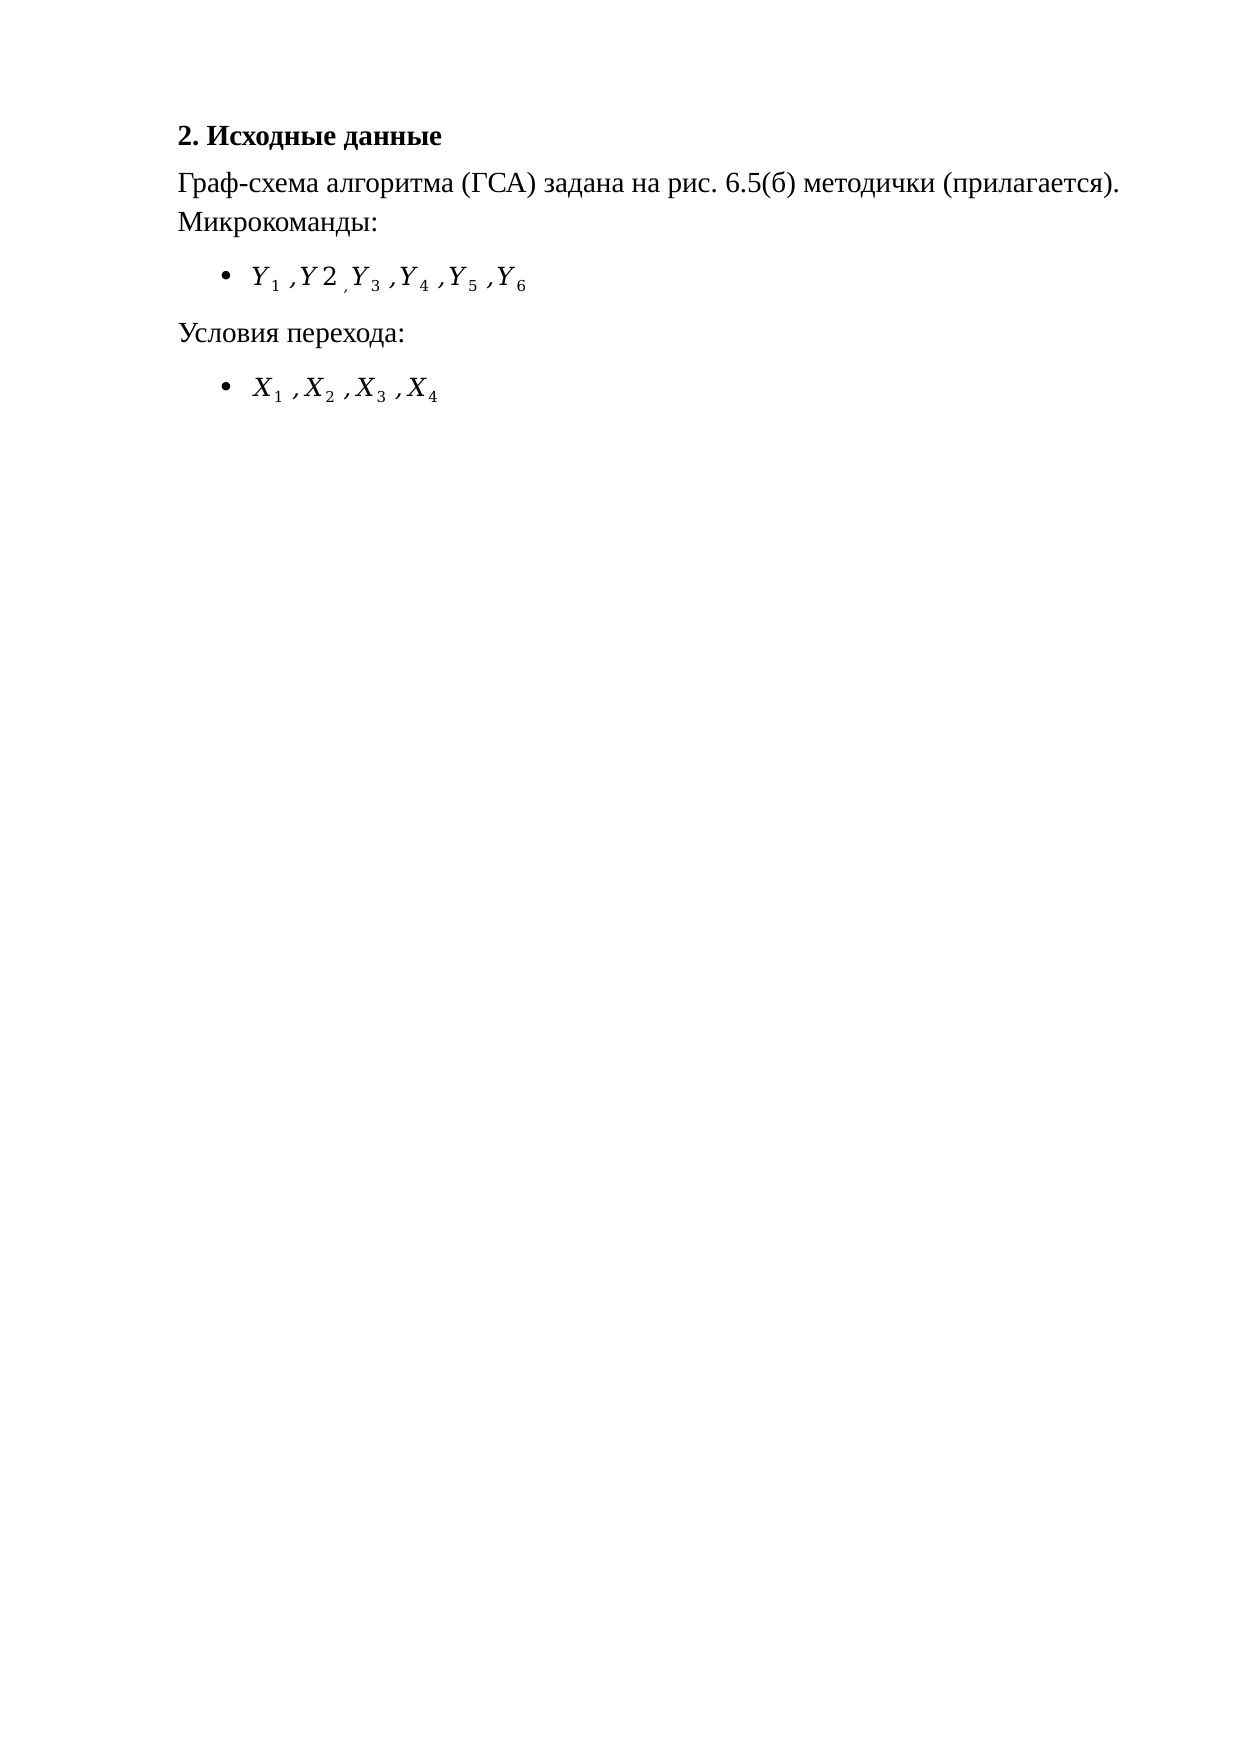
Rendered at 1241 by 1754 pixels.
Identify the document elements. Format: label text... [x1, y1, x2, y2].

text Граф-схема алгоритма (ГСА) задана на рис. 6.5(б) методички (прилагается). Микрокоманды: [177, 165, 1152, 238]
subtitle 2. Исходные данные [177, 118, 1152, 152]
text Условия перехода: [177, 315, 1152, 349]
